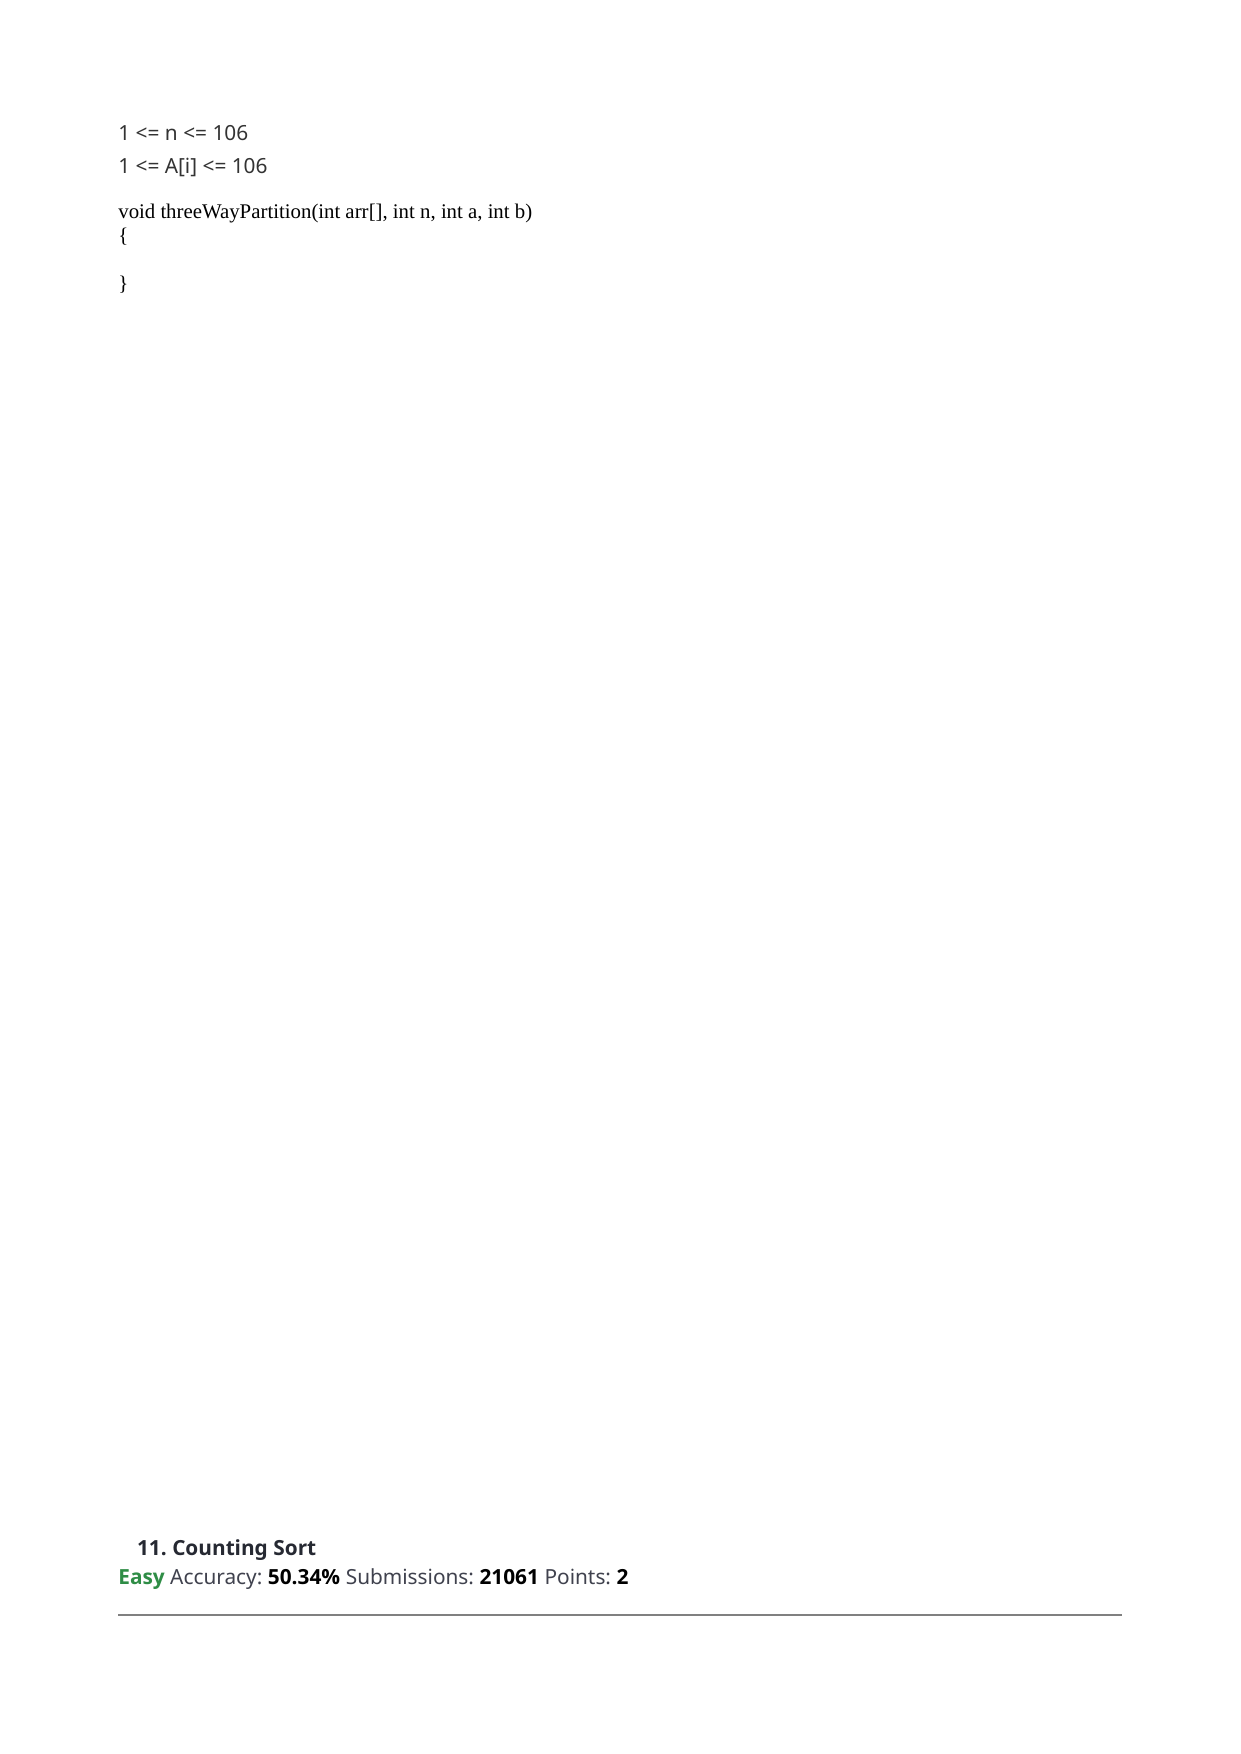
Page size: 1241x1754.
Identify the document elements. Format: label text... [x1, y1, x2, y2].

text 11. Counting Sort [137, 1533, 1122, 1562]
text void threeWayPartition(int arr[], int n, int a, int b) [118, 199, 1122, 223]
text } [118, 271, 1122, 295]
text 1 <= n <= 106 1 <= A[i] <= 106 [118, 118, 1122, 179]
text { [118, 223, 1122, 247]
text Easy Accuracy: 50.34% Submissions: 21061 Points: 2 [118, 1562, 1099, 1590]
